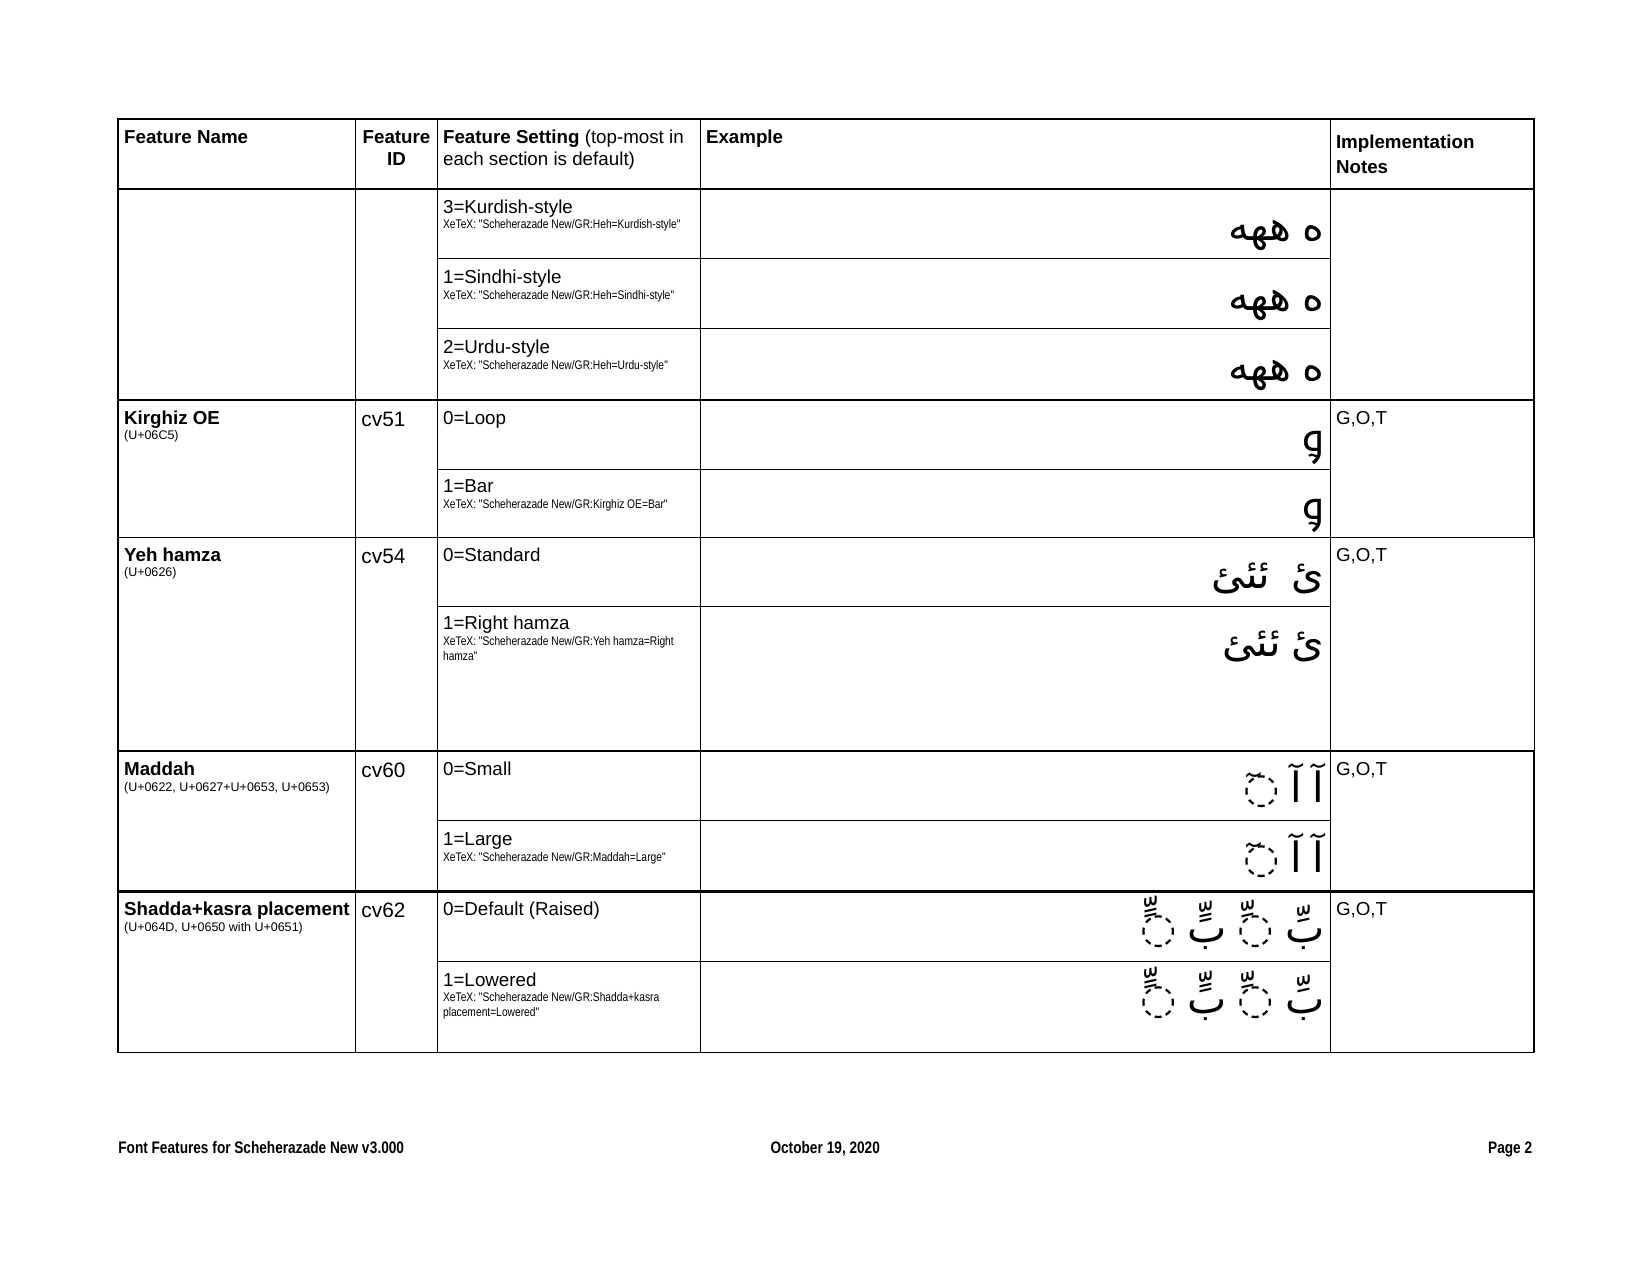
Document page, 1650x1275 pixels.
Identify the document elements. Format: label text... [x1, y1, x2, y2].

table_cell آ آ ◌ٓ [701, 821, 1330, 890]
table_cell ۅ [701, 470, 1330, 537]
table_cell Kirghiz OE (U+06C5) [119, 401, 355, 469]
table_cell [356, 190, 437, 399]
table_cell cv60 [356, 752, 437, 890]
table_header Feature Setting (top-most in each section is default) [438, 120, 700, 188]
table_cell 1=Right hamza XeTeX: "Scheherazade New/GR:Yeh hamza=Right hamza" [438, 607, 700, 750]
table_cell Maddah (U+0622, U+0627+U+0653, U+0653) [119, 752, 355, 890]
table_cell [1331, 190, 1533, 399]
table_cell بِّ ◌ِّ بٍّ ◌ٍّ [701, 962, 1330, 1052]
table_cell Shadda+kasra placement (U+064D, U+0650 with U+0651) [119, 893, 355, 1052]
table_cell 3=Kurdish-style XeTeX: "Scheherazade New/GR:Heh=Kurdish-style" [438, 190, 700, 258]
table_cell Yeh hamza (U+0626) [119, 538, 355, 750]
table_cell [356, 469, 437, 537]
table_cell cv51 [356, 401, 437, 469]
table_cell ئ ئئئ [701, 538, 1330, 606]
table_cell 0=Default (Raised) [438, 893, 700, 961]
table_cell ه ههه [701, 329, 1330, 399]
table_cell بِّ ◌ِّ بٍّ ◌ٍّ [701, 893, 1330, 961]
table_cell ئ ئئئ [701, 607, 1330, 750]
table_cell 1=Large XeTeX: "Scheherazade New/GR:Maddah=Large" [438, 821, 700, 890]
table_cell G,O,T [1331, 893, 1533, 1052]
table_cell 0=Small [438, 752, 700, 820]
table_cell 0=Loop [438, 401, 700, 469]
table_header Example [701, 120, 1330, 188]
table_cell [119, 190, 355, 399]
table_header Feature Name [119, 120, 355, 188]
table_header Feature ID [356, 120, 437, 188]
table_cell G,O,T [1331, 401, 1533, 469]
table_cell 2=Urdu-style XeTeX: "Scheherazade New/GR:Heh=Urdu-style" [438, 329, 700, 399]
table_cell cv54 [356, 538, 437, 750]
table_header Implementation Notes [1331, 120, 1533, 188]
table_cell 1=Lowered XeTeX: "Scheherazade New/GR:Shadda+kasra placement=Lowered" [438, 962, 700, 1052]
table_cell ه ههه [701, 259, 1330, 328]
table_cell ۅ [701, 401, 1330, 469]
table_cell 1=Sindhi-style XeTeX: "Scheherazade New/GR:Heh=Sindhi-style" [438, 259, 700, 328]
table_cell cv62 [356, 893, 437, 1052]
table_cell [119, 469, 355, 537]
table_cell [1331, 469, 1533, 537]
table_cell ه ههه [701, 190, 1330, 258]
table_cell G,O,T [1331, 538, 1534, 750]
table_cell G,O,T [1331, 752, 1533, 890]
table_cell آ آ ◌ٓ [701, 752, 1330, 820]
table_cell 0=Standard [438, 538, 700, 606]
table_cell 1=Bar XeTeX: "Scheherazade New/GR:Kirghiz OE=Bar" [438, 470, 700, 537]
